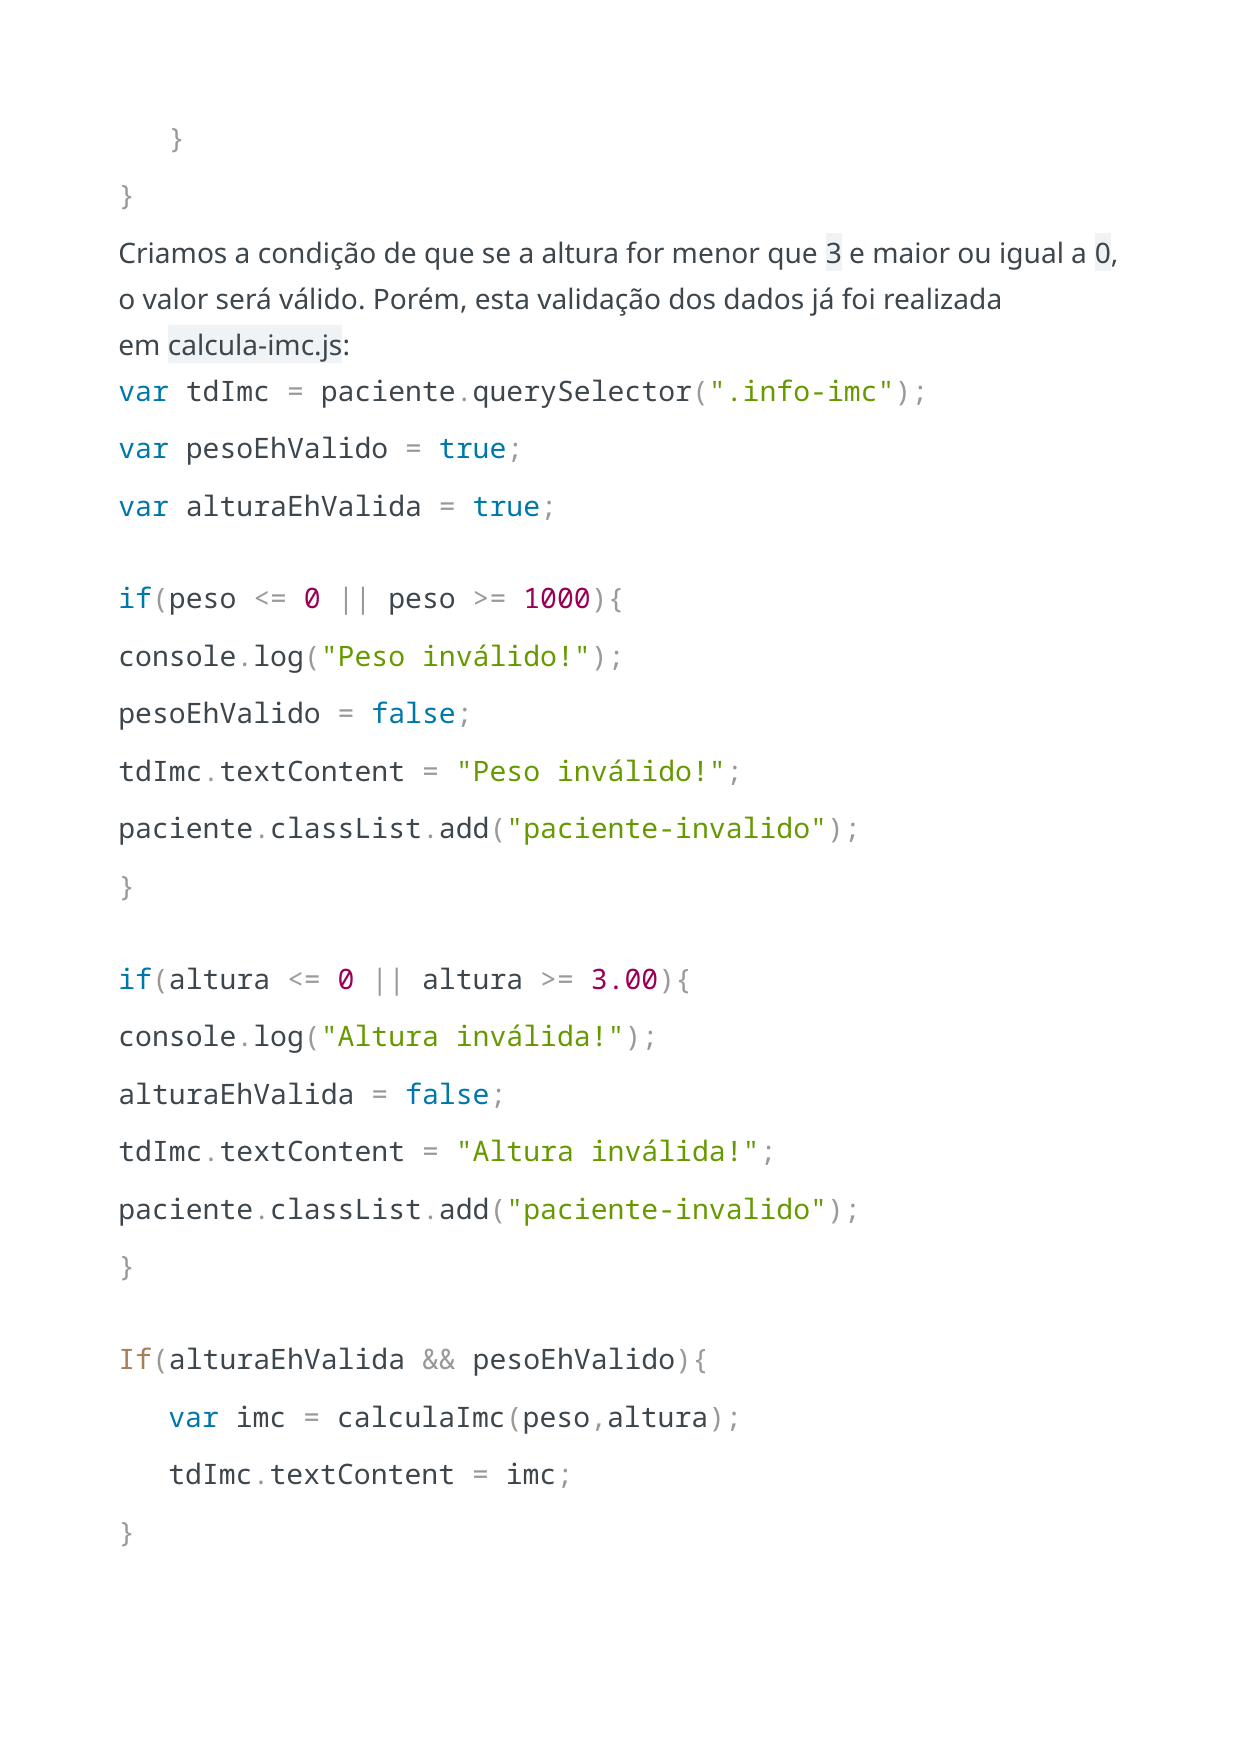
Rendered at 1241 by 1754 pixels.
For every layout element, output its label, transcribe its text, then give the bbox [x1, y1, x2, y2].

text } [118, 118, 1122, 156]
text console.log("Peso inválido!"); [118, 636, 1122, 675]
text tdImc.textContent = "Peso inválido!"; [118, 751, 1122, 790]
text var alturaEhValida = true; [118, 486, 1122, 524]
text paciente.classList.add("paciente-invalido"); [118, 1189, 1122, 1228]
text Criamos a condição de que se a altura for menor que 3 e maior ou igual a 0, o valor será válido. Porém, esta validação dos dados já foi realizada em calcula-imc.js: [118, 233, 1122, 363]
text var tdImc = paciente.querySelector(".info-imc"); [118, 371, 1122, 409]
text alturaEhValida = false; [118, 1074, 1122, 1113]
text if(altura <= 0 || altura >= 3.00){ [118, 959, 1122, 998]
text console.log("Altura inválida!"); [118, 1017, 1122, 1055]
text } [118, 866, 1122, 905]
text } [118, 1247, 1122, 1285]
text var imc = calculaImc(peso,altura); [118, 1397, 1122, 1436]
text } [118, 1512, 1122, 1551]
text pesoEhValido = false; [118, 694, 1122, 732]
text tdImc.textContent = imc; [118, 1455, 1122, 1493]
text If(alturaEhValida && pesoEhValido){ [118, 1340, 1122, 1378]
text tdImc.textContent = "Altura inválida!"; [118, 1132, 1122, 1170]
text } [118, 176, 1122, 214]
text var pesoEhValido = true; [118, 428, 1122, 467]
text paciente.classList.add("paciente-invalido"); [118, 809, 1122, 847]
text if(peso <= 0 || peso >= 1000){ [118, 579, 1122, 617]
